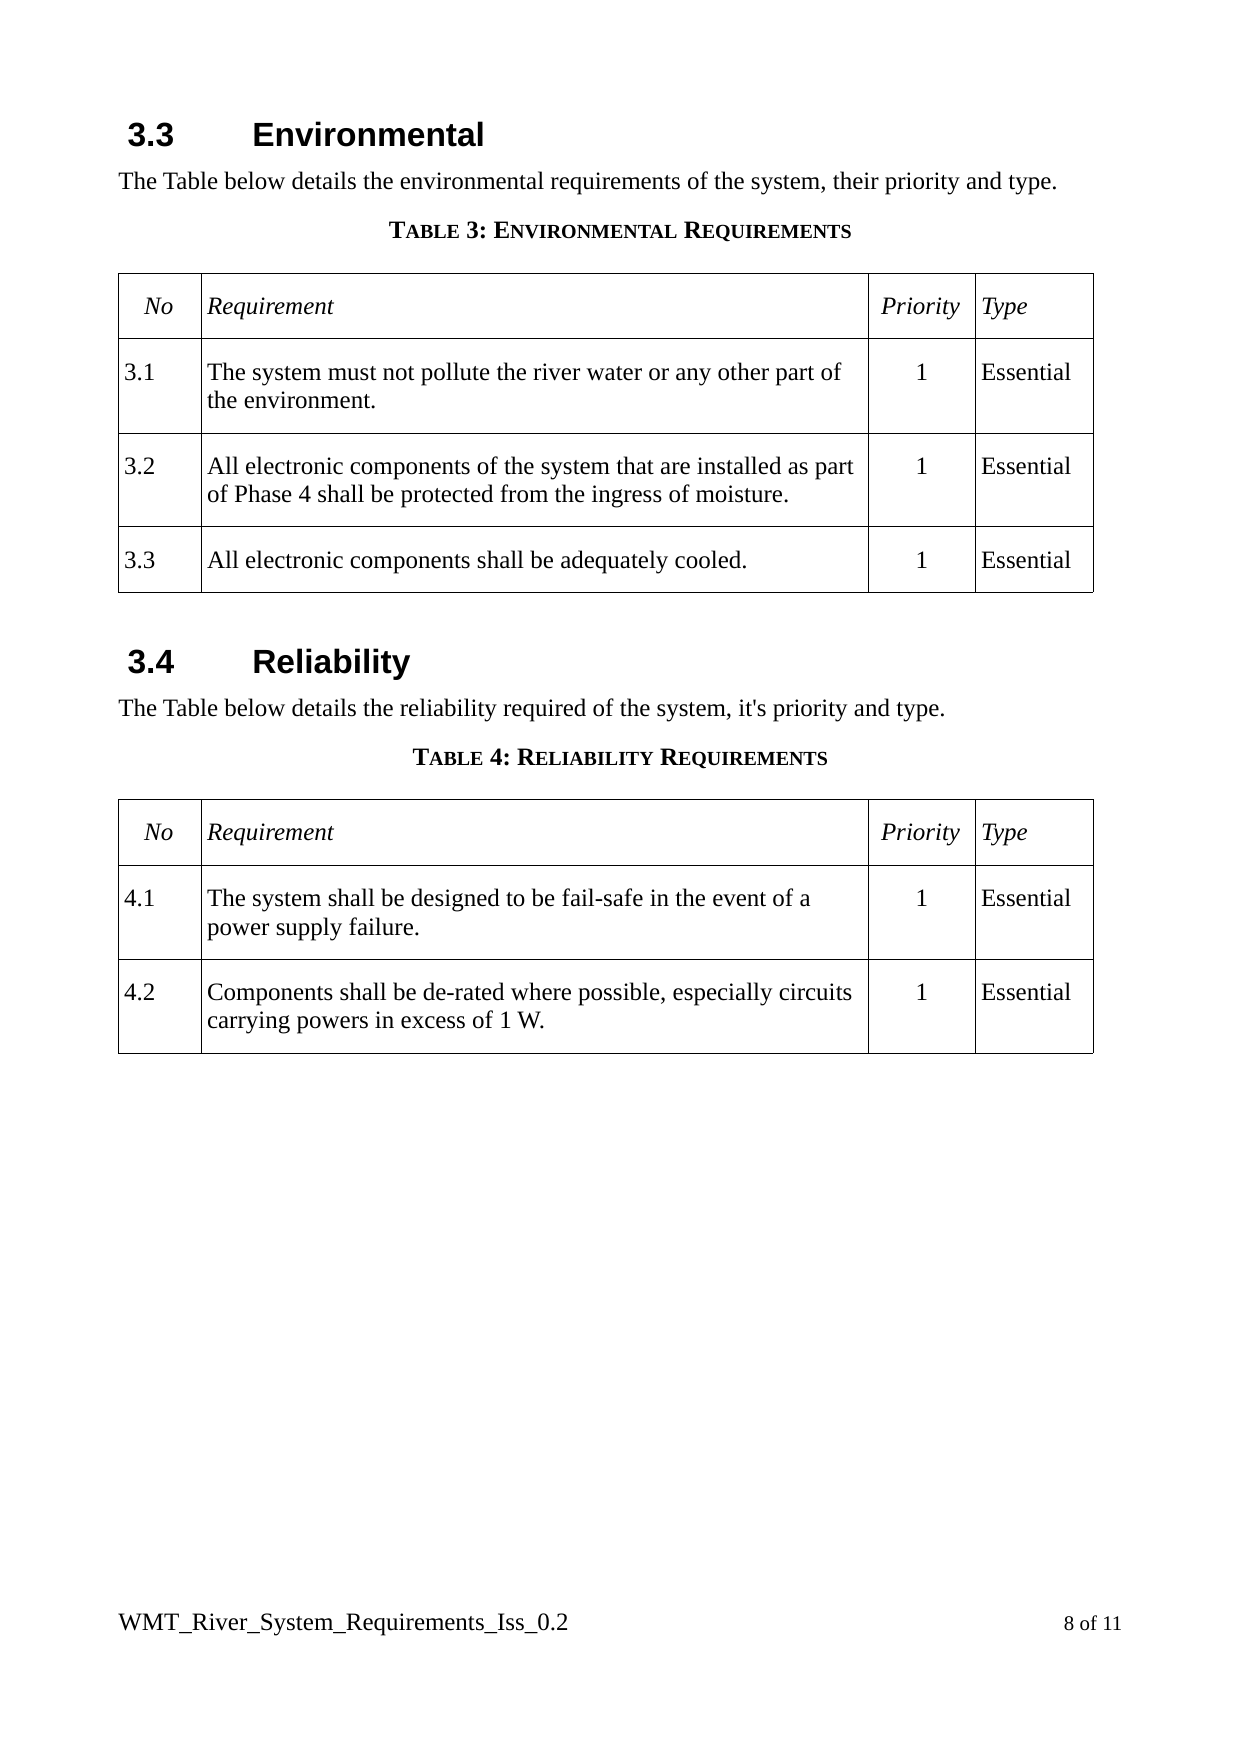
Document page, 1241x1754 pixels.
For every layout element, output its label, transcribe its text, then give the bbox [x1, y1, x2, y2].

table_cell 3.3 [119, 527, 201, 592]
table_header Requirement [202, 274, 868, 338]
table_header Priority [869, 800, 975, 864]
table_cell 1 [869, 960, 975, 1053]
subtitle Table 4: Reliability Requirements [118, 742, 1122, 770]
table_cell Essential [976, 866, 1093, 958]
table_header No [119, 274, 201, 338]
table_cell Essential [976, 339, 1093, 432]
table_header Requirement [202, 800, 868, 864]
table_header Priority [869, 274, 975, 338]
subtitle Environmental [118, 115, 1122, 154]
subtitle Reliability [118, 641, 1122, 680]
table_cell 3.1 [119, 339, 201, 432]
table_header No [119, 800, 201, 864]
table_cell Essential [976, 527, 1093, 592]
table_cell 4.2 [119, 960, 201, 1053]
table_cell 3.2 [119, 434, 201, 526]
table_cell The system shall be designed to be fail-safe in the event of a power supply failure. [202, 866, 868, 958]
table_header Type [976, 274, 1093, 338]
table_header Type [976, 800, 1093, 864]
table_cell 1 [869, 339, 975, 432]
text The Table below details the reliability required of the system, it's priority and type. [118, 693, 1122, 721]
table_cell 1 [869, 527, 975, 592]
table_cell 4.1 [119, 866, 201, 958]
table_cell 1 [869, 866, 975, 958]
subtitle Table 3: Environmental Requirements [118, 216, 1122, 244]
text The Table below details the environmental requirements of the system, their priority and type. [118, 166, 1122, 195]
table_cell The system must not pollute the river water or any other part of the environment. [202, 339, 868, 432]
table_cell 1 [869, 434, 975, 526]
table_cell All electronic components of the system that are installed as part of Phase 4 shall be protected from the ingress of moisture. [202, 434, 868, 526]
table_cell All electronic components shall be adequately cooled. [202, 527, 868, 592]
table_cell Essential [976, 960, 1093, 1053]
table_cell Components shall be de-rated where possible, especially circuits carrying powers in excess of 1 W. [202, 960, 868, 1053]
table_cell Essential [976, 434, 1093, 526]
